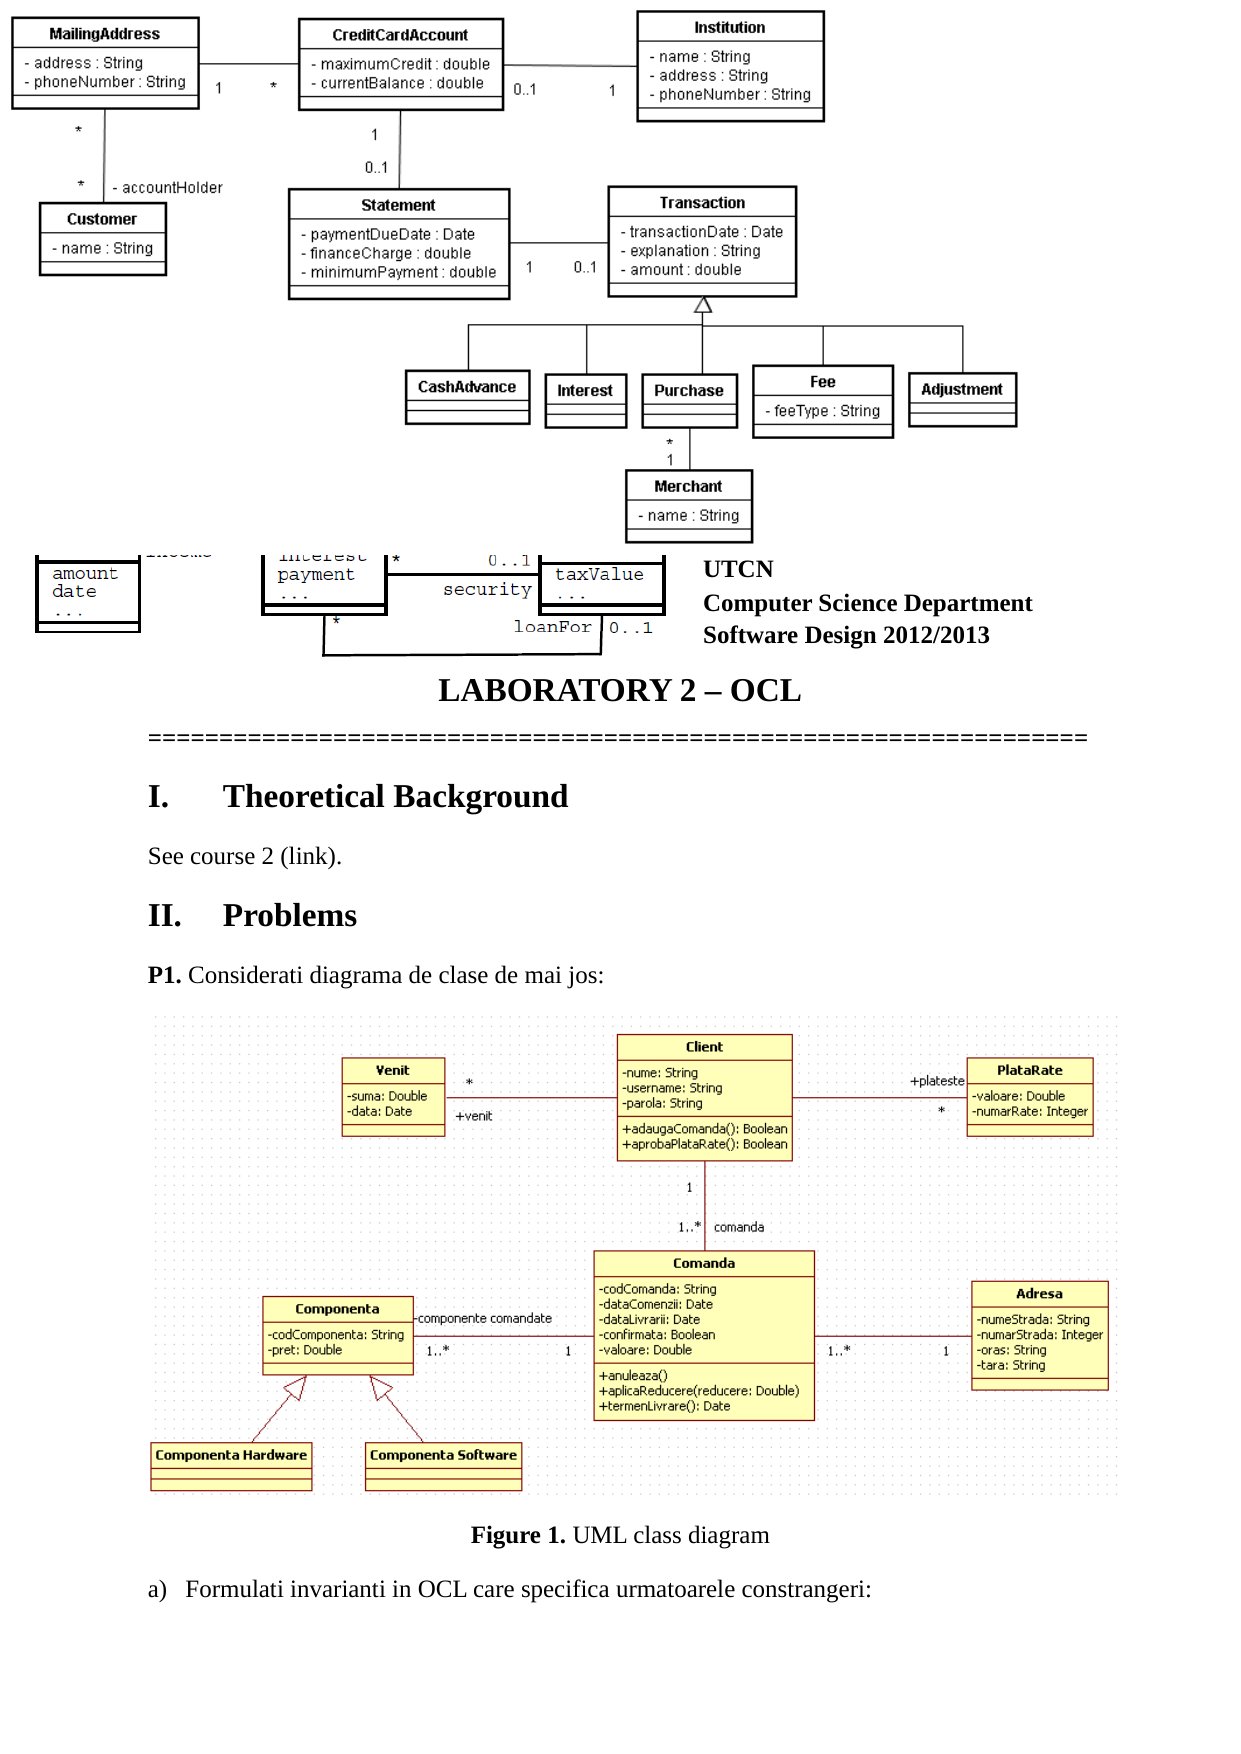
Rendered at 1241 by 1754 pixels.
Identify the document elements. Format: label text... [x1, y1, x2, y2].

text UTCN [703, 148, 1093, 583]
list Theoretical Background [148, 777, 1093, 815]
text LABORATORY 2 – OCL [148, 670, 1093, 709]
picture [0, 555, 703, 665]
text Computer Science Department [703, 588, 1093, 616]
picture [147, 1014, 1123, 1496]
text ================================================================== [148, 723, 1093, 751]
text Software Design 2012/2013 [703, 621, 1093, 649]
text See course 2 (link). [148, 841, 1093, 870]
list Problems [148, 895, 1093, 934]
text Figure 1. UML class diagram [148, 1520, 1093, 1549]
text P1. Considerati diagrama de clase de mai jos: [148, 960, 1093, 989]
list Formulati invarianti in OCL care specifica urmatoarele constrangeri: [148, 1574, 1093, 1603]
